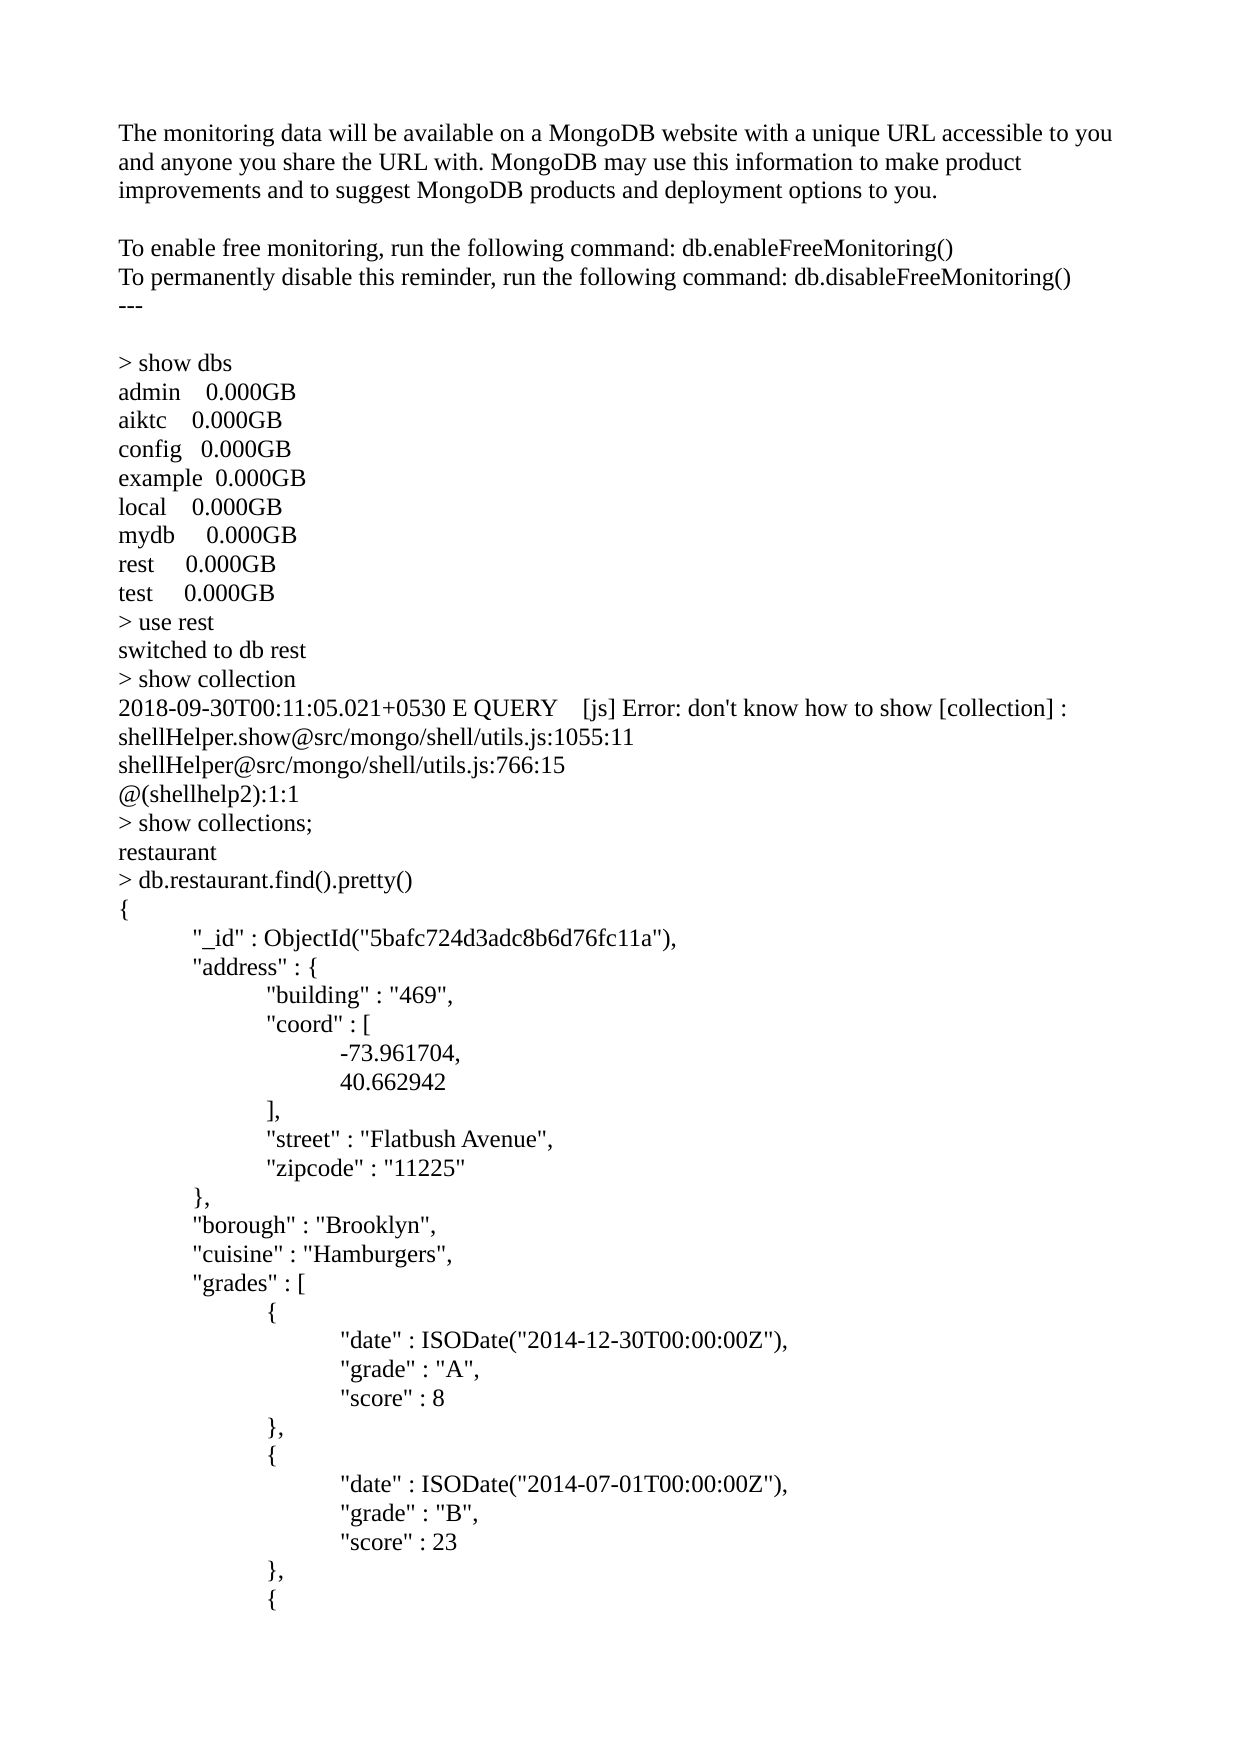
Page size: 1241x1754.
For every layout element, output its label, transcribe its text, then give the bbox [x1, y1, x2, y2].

text "date" : ISODate("2014-12-30T00:00:00Z"), [118, 1326, 1122, 1354]
text shellHelper@src/mongo/shell/utils.js:766:15 [118, 751, 1122, 779]
text admin 0.000GB [118, 377, 1122, 406]
text local 0.000GB [118, 492, 1122, 521]
text config 0.000GB [118, 434, 1122, 463]
text { [118, 1297, 1122, 1326]
text { [118, 1584, 1122, 1613]
text To enable free monitoring, run the following command: db.enableFreeMonitoring() [118, 233, 1122, 262]
text 2018-09-30T00:11:05.021+0530 E QUERY [js] Error: don't know how to show [collection] : [118, 693, 1122, 722]
text "borough" : "Brooklyn", [118, 1211, 1122, 1239]
text The monitoring data will be available on a MongoDB website with a unique URL accessible to you [118, 118, 1122, 147]
text "coord" : [ [118, 1009, 1122, 1038]
text rest 0.000GB [118, 549, 1122, 578]
text { [118, 1441, 1122, 1469]
text --- [118, 291, 1122, 319]
text and anyone you share the URL with. MongoDB may use this information to make product [118, 147, 1122, 176]
text "grade" : "A", [118, 1354, 1122, 1383]
text > show collection [118, 664, 1122, 693]
text > show dbs [118, 348, 1122, 377]
text }, [118, 1556, 1122, 1584]
text To permanently disable this reminder, run the following command: db.disableFreeMonitoring() [118, 262, 1122, 291]
text "address" : { [118, 952, 1122, 981]
text }, [118, 1412, 1122, 1441]
text "cuisine" : "Hamburgers", [118, 1239, 1122, 1268]
text "score" : 23 [118, 1527, 1122, 1556]
text improvements and to suggest MongoDB products and deployment options to you. [118, 176, 1122, 204]
text "_id" : ObjectId("5bafc724d3adc8b6d76fc11a"), [118, 923, 1122, 952]
text shellHelper.show@src/mongo/shell/utils.js:1055:11 [118, 722, 1122, 751]
text test 0.000GB [118, 578, 1122, 607]
text ], [118, 1096, 1122, 1124]
text > show collections; [118, 808, 1122, 837]
text switched to db rest [118, 636, 1122, 664]
text -73.961704, [118, 1038, 1122, 1067]
text > use rest [118, 607, 1122, 636]
text }, [118, 1182, 1122, 1211]
text aiktc 0.000GB [118, 406, 1122, 434]
text mydb 0.000GB [118, 521, 1122, 549]
text 40.662942 [118, 1067, 1122, 1096]
text "grade" : "B", [118, 1498, 1122, 1527]
text "grades" : [ [118, 1268, 1122, 1297]
text "zipcode" : "11225" [118, 1153, 1122, 1182]
text restaurant [118, 837, 1122, 866]
text "score" : 8 [118, 1383, 1122, 1412]
text example 0.000GB [118, 463, 1122, 492]
text "date" : ISODate("2014-07-01T00:00:00Z"), [118, 1469, 1122, 1498]
text @(shellhelp2):1:1 [118, 779, 1122, 808]
text { [118, 894, 1122, 923]
text > db.restaurant.find().pretty() [118, 866, 1122, 894]
text "building" : "469", [118, 981, 1122, 1009]
text "street" : "Flatbush Avenue", [118, 1124, 1122, 1153]
